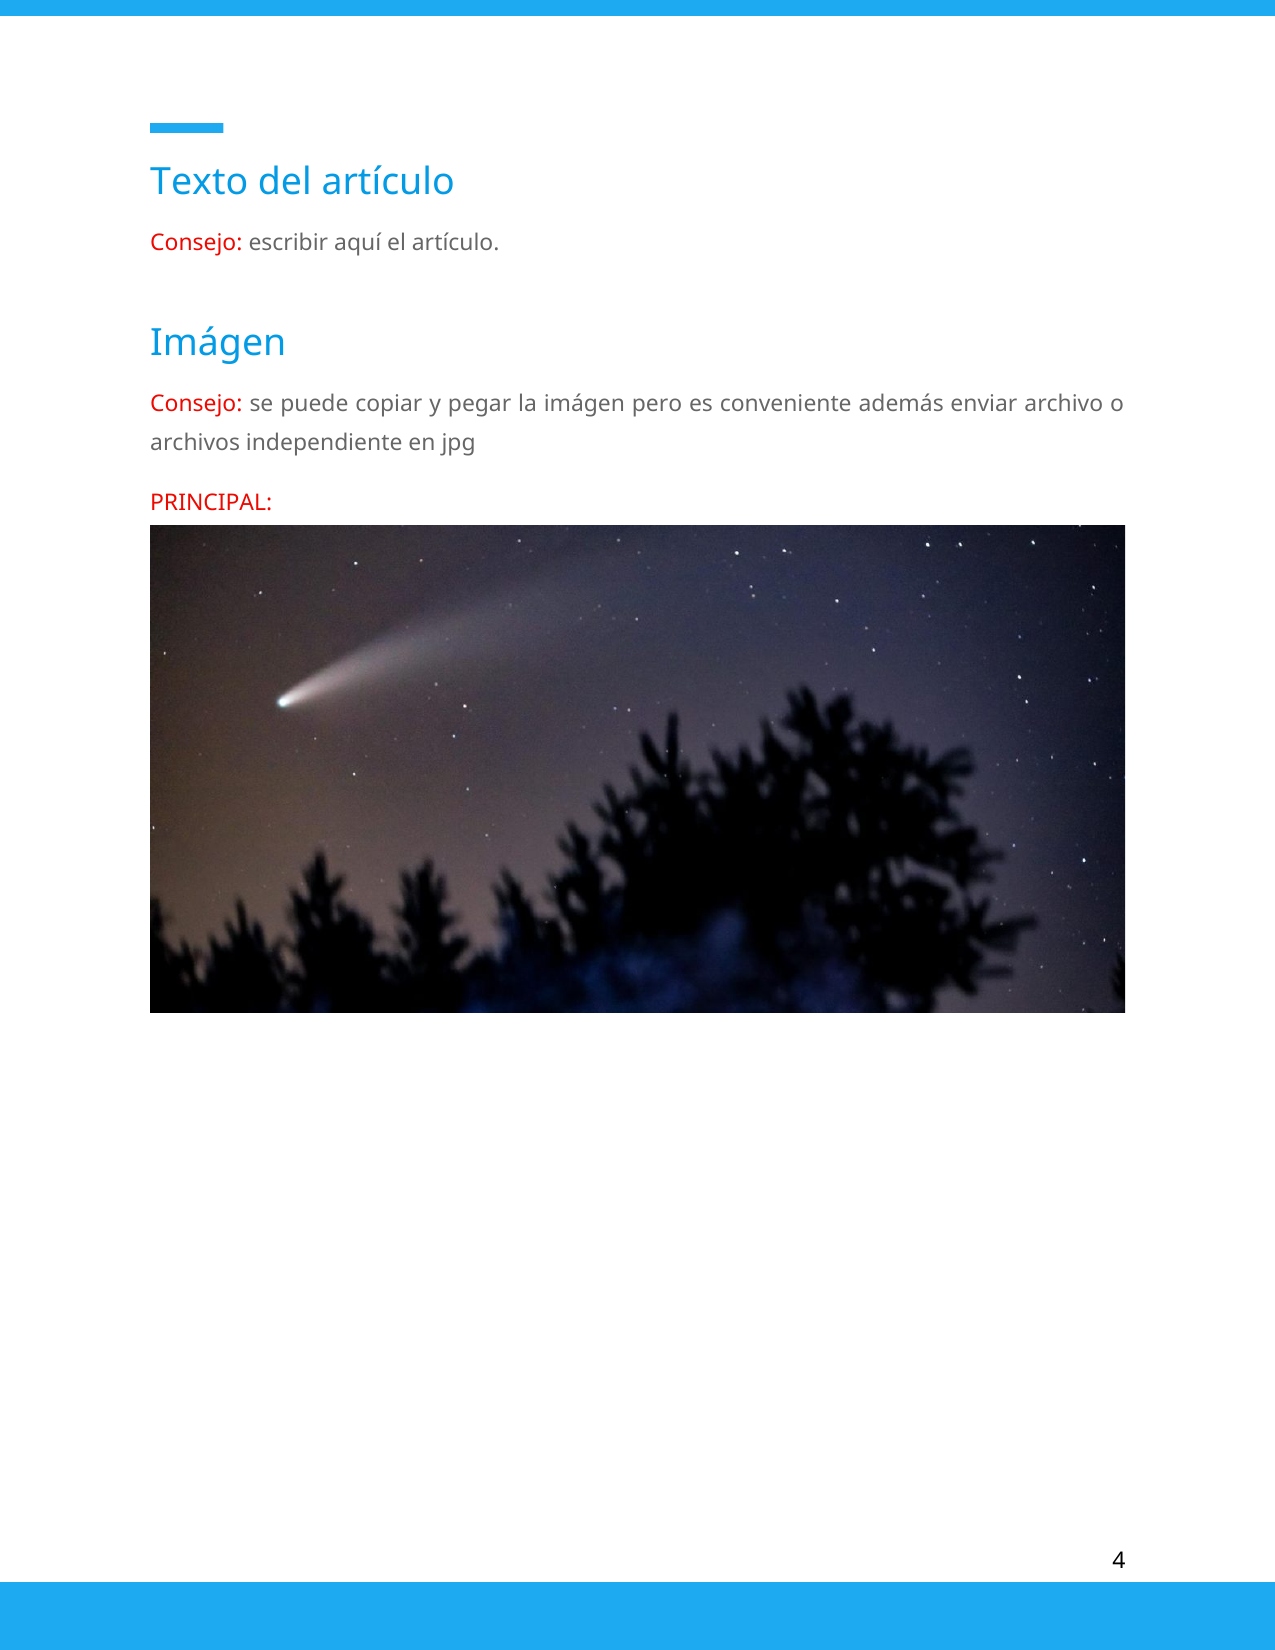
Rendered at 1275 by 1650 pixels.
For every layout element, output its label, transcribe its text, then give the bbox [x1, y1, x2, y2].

subtitle Imágen [150, 315, 1125, 366]
picture [150, 123, 224, 133]
text Consejo: se puede copiar y pegar la imágen pero es conveniente además enviar archivo o archivos independiente en jpg [150, 387, 1125, 457]
picture [0, 1582, 1275, 1650]
picture [150, 525, 1125, 1013]
text PRINCIPAL: [150, 486, 1125, 525]
picture [0, 0, 1275, 16]
text Consejo: escribir aquí el artículo. [150, 226, 1125, 257]
subtitle Texto del artículo [150, 154, 1125, 205]
